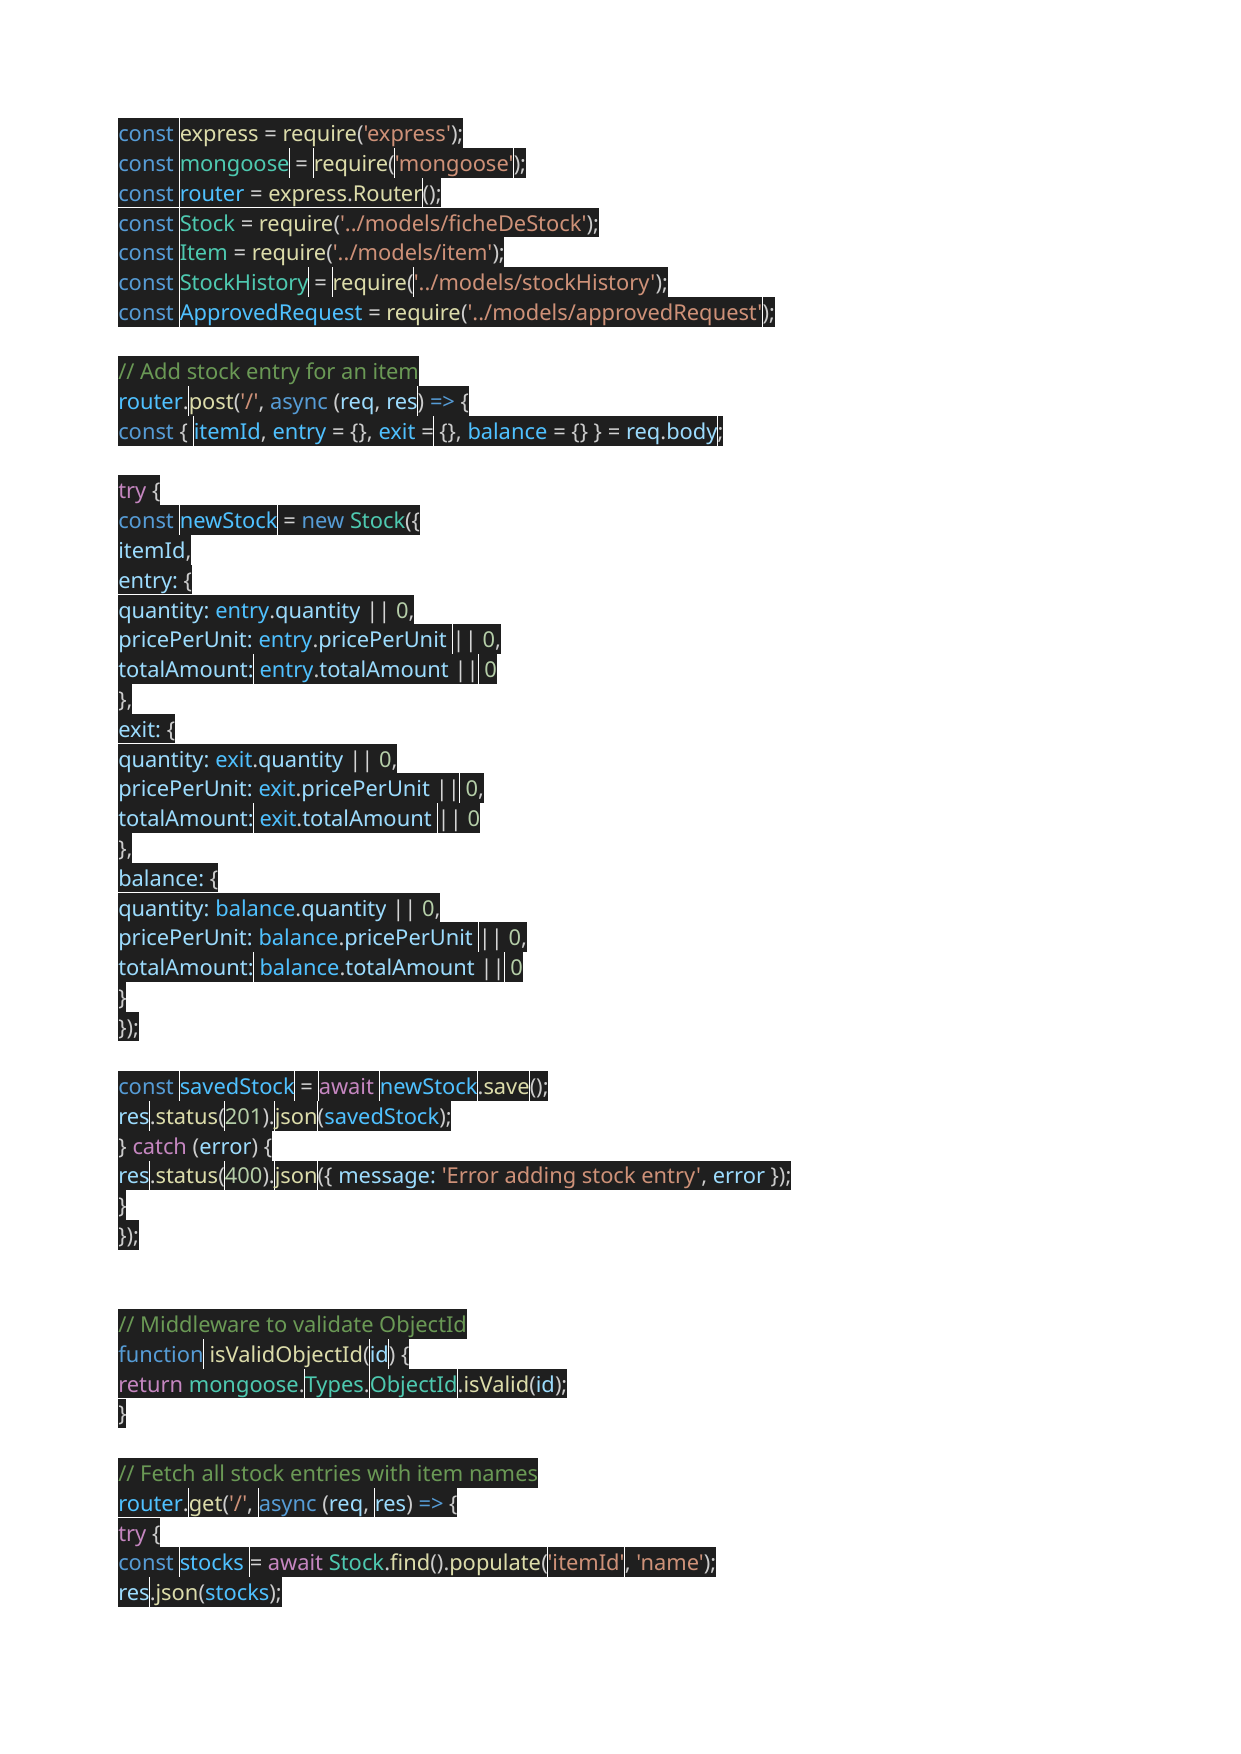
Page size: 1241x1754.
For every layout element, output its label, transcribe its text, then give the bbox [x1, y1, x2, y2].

text } [118, 982, 1122, 1012]
text quantity: entry.quantity || 0, [118, 594, 1122, 624]
text const Item = require('../models/item'); [118, 237, 1122, 267]
text const mongoose = require('mongoose'); [118, 148, 1122, 178]
text quantity: exit.quantity || 0, [118, 743, 1122, 773]
text totalAmount: balance.totalAmount || 0 [118, 952, 1122, 982]
text pricePerUnit: entry.pricePerUnit || 0, [118, 624, 1122, 654]
text }); [118, 1220, 1122, 1250]
text try { [118, 475, 1122, 505]
text quantity: balance.quantity || 0, [118, 892, 1122, 922]
text }, [118, 833, 1122, 863]
text const router = express.Router(); [118, 178, 1122, 207]
text const Stock = require('../models/ficheDeStock'); [118, 207, 1122, 237]
text res.json(stocks); [118, 1577, 1122, 1607]
text function isValidObjectId(id) { [118, 1339, 1122, 1369]
text pricePerUnit: exit.pricePerUnit || 0, [118, 773, 1122, 803]
text res.status(400).json({ message: 'Error adding stock entry', error }); [118, 1161, 1122, 1190]
text try { [118, 1517, 1122, 1547]
text totalAmount: exit.totalAmount || 0 [118, 803, 1122, 833]
text router.get('/', async (req, res) => { [118, 1488, 1122, 1517]
text const savedStock = await newStock.save(); [118, 1071, 1122, 1101]
text } [118, 1190, 1122, 1220]
text entry: { [118, 565, 1122, 594]
text balance: { [118, 863, 1122, 892]
text const ApprovedRequest = require('../models/approvedRequest'); [118, 297, 1122, 327]
text const newStock = new Stock({ [118, 505, 1122, 535]
text const StockHistory = require('../models/stockHistory'); [118, 267, 1122, 297]
text // Middleware to validate ObjectId [118, 1309, 1122, 1339]
text // Add stock entry for an item [118, 356, 1122, 386]
text totalAmount: entry.totalAmount || 0 [118, 654, 1122, 684]
text } [118, 1398, 1122, 1428]
text router.post('/', async (req, res) => { [118, 386, 1122, 416]
text const express = require('express'); [118, 118, 1122, 148]
text itemId, [118, 535, 1122, 565]
text }, [118, 684, 1122, 714]
text exit: { [118, 714, 1122, 743]
text return mongoose.Types.ObjectId.isValid(id); [118, 1369, 1122, 1398]
text } catch (error) { [118, 1131, 1122, 1161]
text res.status(201).json(savedStock); [118, 1101, 1122, 1131]
text // Fetch all stock entries with item names [118, 1458, 1122, 1488]
text const stocks = await Stock.find().populate('itemId', 'name'); [118, 1547, 1122, 1577]
text }); [118, 1012, 1122, 1041]
text pricePerUnit: balance.pricePerUnit || 0, [118, 922, 1122, 952]
text const { itemId, entry = {}, exit = {}, balance = {} } = req.body; [118, 416, 1122, 446]
